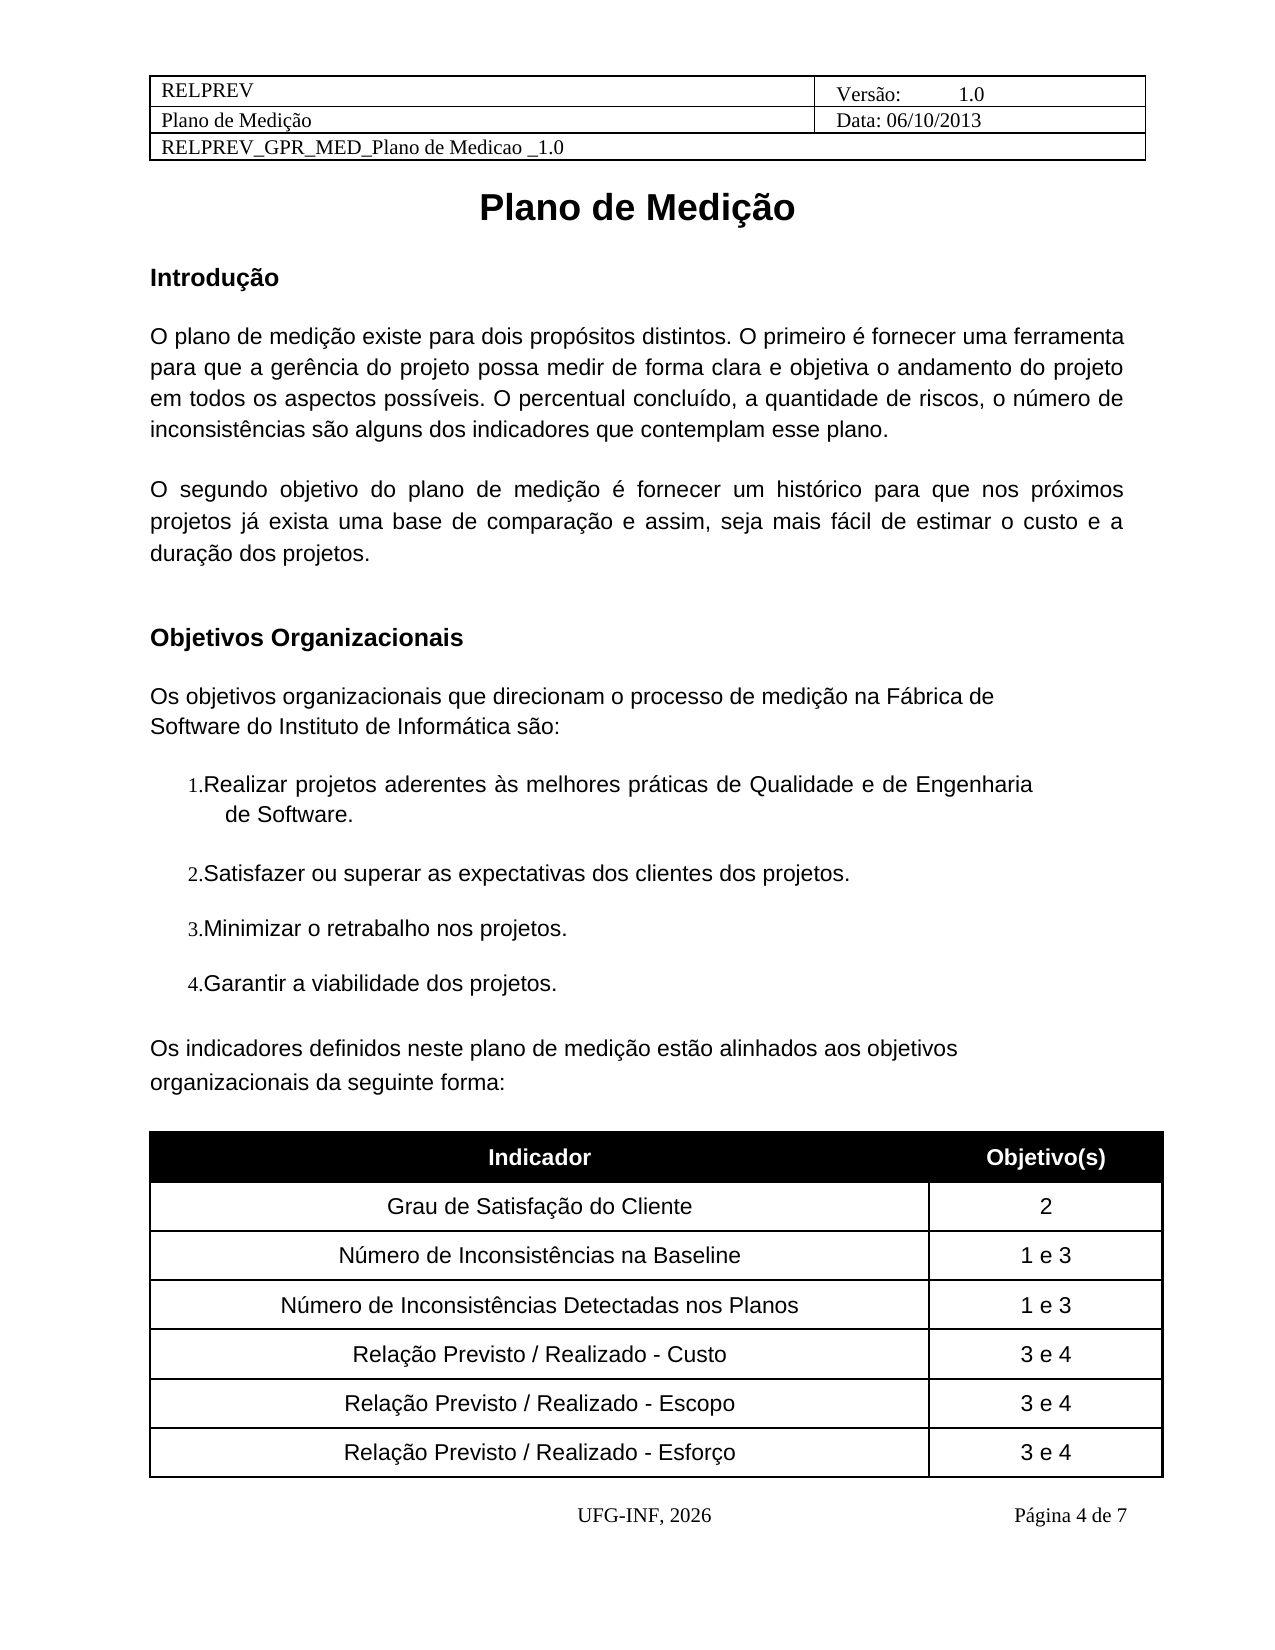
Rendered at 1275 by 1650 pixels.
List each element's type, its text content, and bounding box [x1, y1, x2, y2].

table_cell 3 e 4 [930, 1429, 1161, 1476]
table_cell Número de Inconsistências Detectadas nos Planos [151, 1281, 928, 1328]
table_cell 3 e 4 [930, 1380, 1161, 1427]
table_cell Relação Previsto / Realizado - Escopo [151, 1380, 928, 1427]
table_cell Relação Previsto / Realizado - Custo [151, 1330, 928, 1378]
table_cell 1 e 3 [930, 1232, 1161, 1279]
text O segundo objetivo do plano de medição é fornecer um histórico para que nos próximos projetos já exista uma base de comparação e assim, seja mais fácil de estimar o custo e a duração dos projetos. [150, 476, 1125, 566]
table_cell Grau de Satisfação do Cliente [151, 1183, 928, 1230]
text O plano de medição existe para dois propósitos distintos. O primeiro é fornecer uma ferramenta para que a gerência do projeto possa medir de forma clara e objetiva o andamento do projeto em todos os aspectos possíveis. O percentual concluído, a quantidade de riscos, o número de inconsistências são alguns dos indicadores que contemplam esse plano. [150, 323, 1125, 442]
table_header Objetivo(s) [930, 1133, 1161, 1181]
table_cell Número de Inconsistências na Baseline [151, 1232, 928, 1279]
list Satisfazer ou superar as expectativas dos clientes dos projetos. [113, 859, 1125, 886]
subtitle Objetivos Organizacionais [150, 623, 1125, 652]
table_cell Relação Previsto / Realizado - Esforço [151, 1429, 928, 1476]
table_header Indicador [151, 1133, 928, 1181]
list Garantir a viabilidade dos projetos. [113, 970, 1125, 996]
list Minimizar o retrabalho nos projetos. [113, 915, 1125, 941]
text Os indicadores definidos neste plano de medição estão alinhados aos objetivos organizacionais da seguinte forma: [150, 1035, 1117, 1095]
table_cell 3 e 4 [930, 1330, 1161, 1378]
table_cell 2 [930, 1183, 1161, 1230]
subtitle Introdução [150, 263, 1125, 291]
text Plano de Medição [150, 185, 1125, 228]
text Os objetivos organizacionais que direcionam o processo de medição na Fábrica de Software do Instituto de Informática são: [150, 683, 1085, 739]
list Realizar projetos aderentes às melhores práticas de Qualidade e de Engenharia de Software. [113, 771, 1033, 827]
table_cell 1 e 3 [930, 1281, 1161, 1328]
